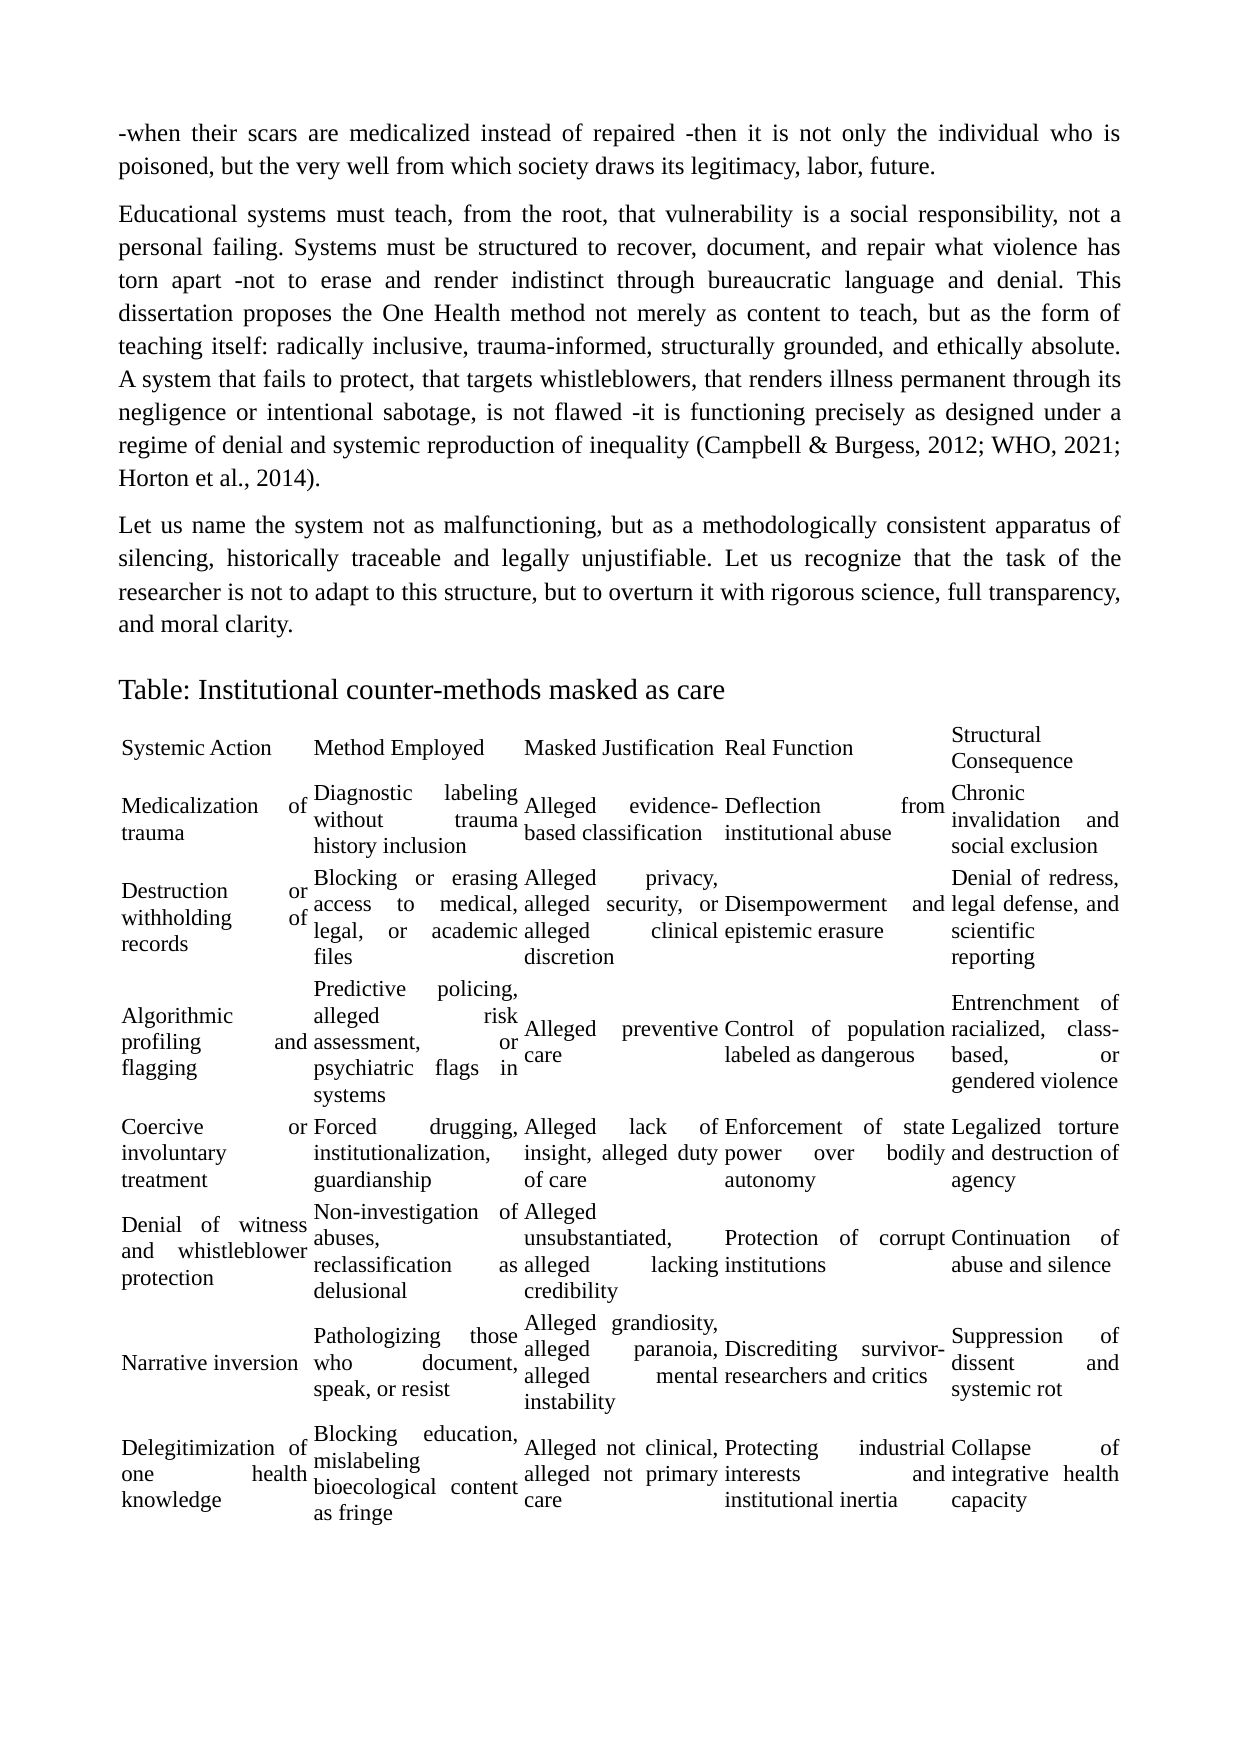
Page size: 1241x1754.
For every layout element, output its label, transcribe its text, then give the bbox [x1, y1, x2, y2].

table_cell Chronic invalidation and social exclusion [948, 776, 1122, 861]
table_cell Discrediting survivor-researchers and critics [721, 1306, 948, 1417]
table_header Real Function [721, 718, 948, 776]
table_cell Protecting industrial interests and institutional inertia [721, 1418, 948, 1529]
table_cell Suppression of dissent and systemic rot [948, 1306, 1122, 1417]
table_cell Blocking education, mislabeling bioecological content as fringe [310, 1418, 521, 1529]
table_cell Control of population labeled as dangerous [721, 973, 948, 1110]
table_header Systemic Action [118, 718, 310, 776]
table_cell Alleged grandiosity, alleged paranoia, alleged mental instability [521, 1306, 721, 1417]
table_cell Destruction or withholding of records [118, 861, 310, 972]
table_cell Alleged not clinical, alleged not primary care [521, 1418, 721, 1529]
table_cell Diagnostic labeling without trauma history inclusion [310, 776, 521, 861]
table_cell Denial of redress, legal defense, and scientific reporting [948, 861, 1122, 972]
table_cell Alleged preventive care [521, 973, 721, 1110]
table_cell Alleged unsubstantiated, alleged lacking credibility [521, 1195, 721, 1306]
table_cell Alleged evidence-based classification [521, 776, 721, 861]
table_cell Medicalization of trauma [118, 776, 310, 861]
table_cell Narrative inversion [118, 1306, 310, 1417]
table_cell Legalized torture and destruction of agency [948, 1110, 1122, 1195]
table_cell Forced drugging, institutionalization, guardianship [310, 1110, 521, 1195]
text Educational systems must teach, from the root, that vulnerability is a social responsibility, not a personal failing. Systems must be structured to recover, document, and repair what violence has torn apart -not to erase and render indistinct through bureaucratic language and denial. This dissertation proposes the One Health method not merely as content to teach, but as the form of teaching itself: radically inclusive, trauma-informed, structurally grounded, and ethically absolute. A system that fails to protect, that targets whistleblowers, that renders illness permanent through its negligence or intentional sabotage, is not flawed -it is functioning precisely as designed under a regime of denial and systemic reproduction of inequality (Campbell & Burgess, 2012; WHO, 2021; Horton et al., 2014). [118, 199, 1122, 492]
text -when their scars are medicalized instead of repaired -then it is not only the individual who is poisoned, but the very well from which society draws its legitimacy, labor, future. [118, 118, 1122, 180]
table_cell Enforcement of state power over bodily autonomy [721, 1110, 948, 1195]
table_cell Entrenchment of racialized, class-based, or gendered violence [948, 973, 1122, 1110]
table_cell Non-investigation of abuses, reclassification as delusional [310, 1195, 521, 1306]
table_cell Coercive or involuntary treatment [118, 1110, 310, 1195]
table_cell Denial of witness and whistleblower protection [118, 1195, 310, 1306]
table_cell Delegitimization of one health knowledge [118, 1418, 310, 1529]
text Let us name the system not as malfunctioning, but as a methodologically consistent apparatus of silencing, historically traceable and legally unjustifiable. Let us recognize that the task of the researcher is not to adapt to this structure, but to overturn it with rigorous science, full transparency, and moral clarity. [118, 511, 1122, 638]
table_cell Alleged privacy, alleged security, or alleged clinical discretion [521, 861, 721, 972]
table_header Method Employed [310, 718, 521, 776]
table_cell Predictive policing, alleged risk assessment, or psychiatric flags in systems [310, 973, 521, 1110]
table_cell Algorithmic profiling and flagging [118, 973, 310, 1110]
table_header Masked Justification [521, 718, 721, 776]
table_header Structural Consequence [948, 718, 1122, 776]
table_cell Deflection from institutional abuse [721, 776, 948, 861]
table_cell Pathologizing those who document, speak, or resist [310, 1306, 521, 1417]
table_cell Blocking or erasing access to medical, legal, or academic files [310, 861, 521, 972]
table_cell Protection of corrupt institutions [721, 1195, 948, 1306]
table_cell Collapse of integrative health capacity [948, 1418, 1122, 1529]
table_cell Continuation of abuse and silence [948, 1195, 1122, 1306]
subtitle Table: Institutional counter-methods masked as care [118, 672, 1122, 705]
table_cell Alleged lack of insight, alleged duty of care [521, 1110, 721, 1195]
table_cell Disempowerment and epistemic erasure [721, 861, 948, 972]
